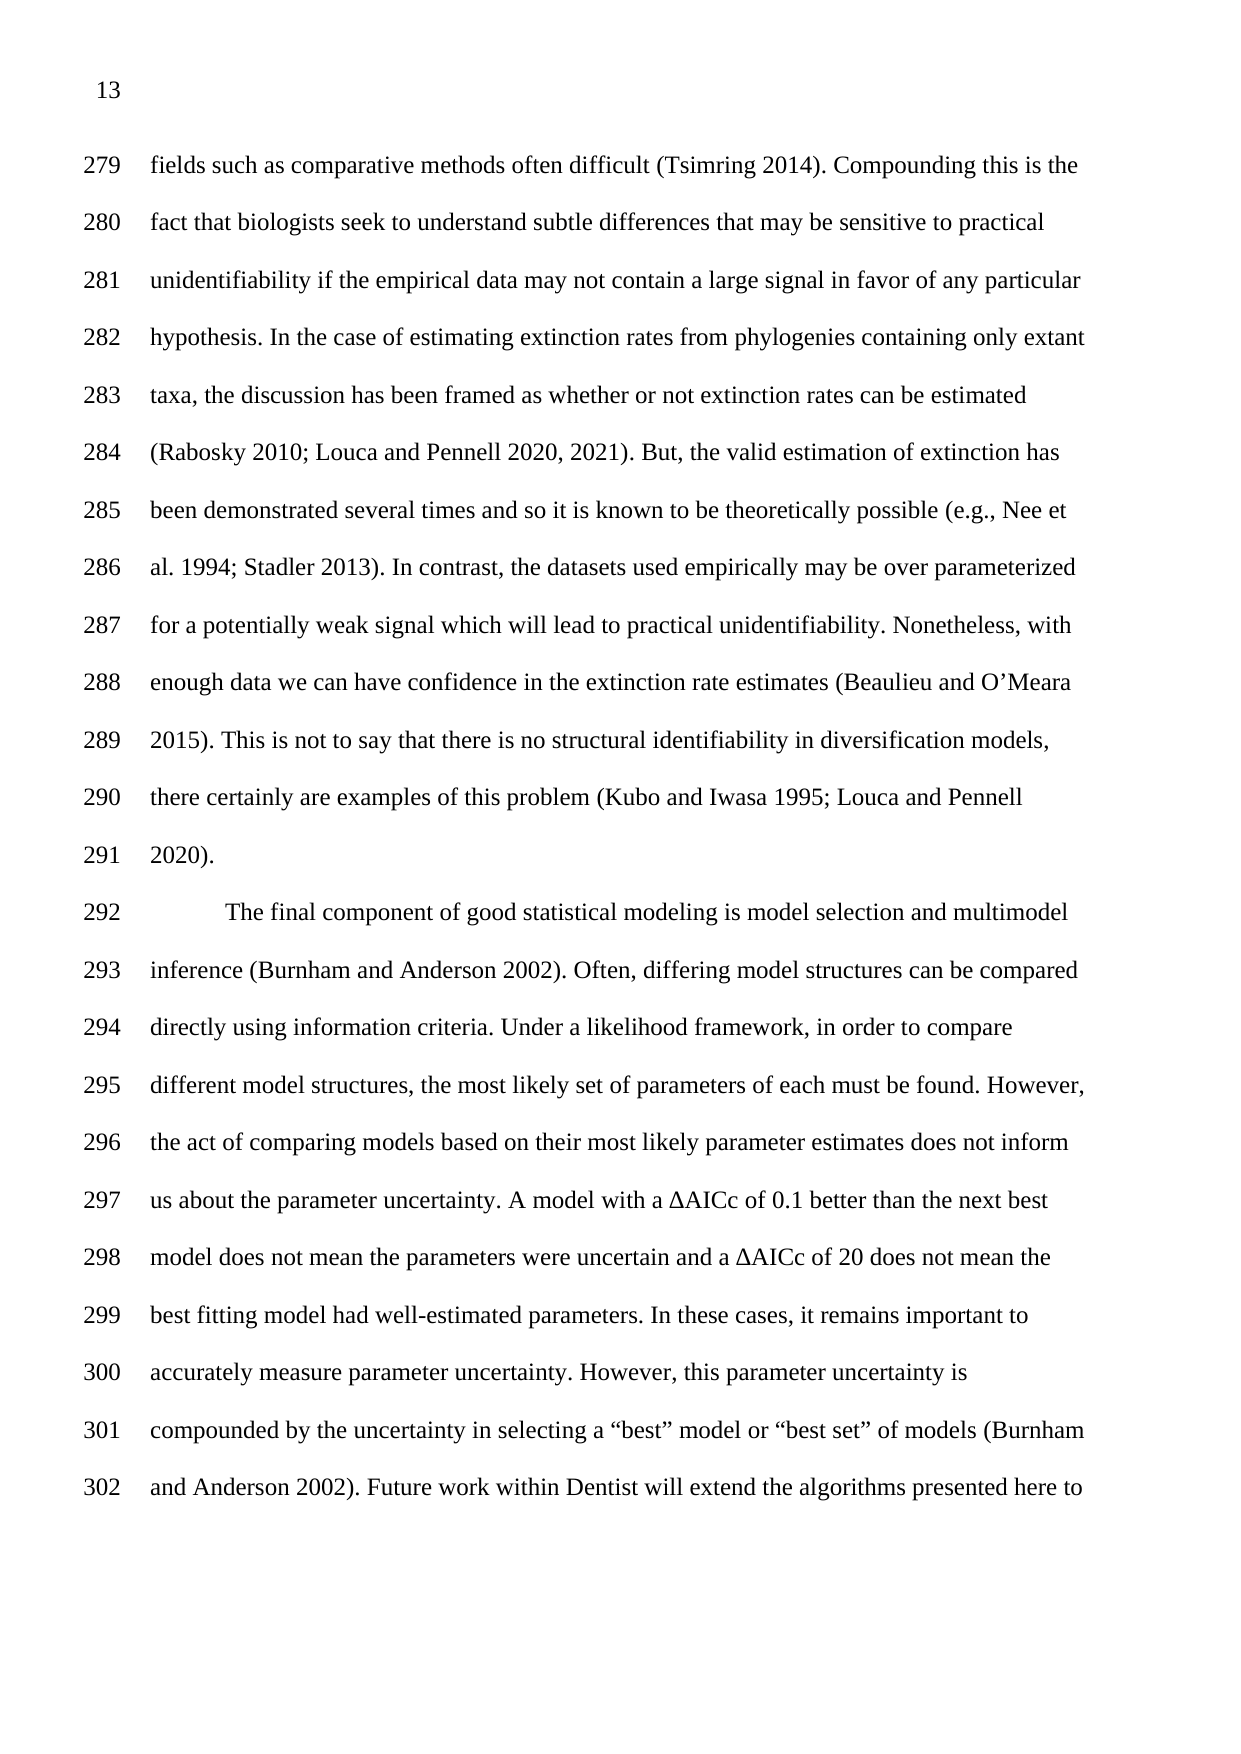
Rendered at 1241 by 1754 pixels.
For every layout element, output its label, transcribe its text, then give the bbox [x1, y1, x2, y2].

text The final component of good statistical modeling is model selection and multimodel inference (Burnham and Anderson 2002). Often, differing model structures can be compared directly using information criteria. Under a likelihood framework, in order to compare different model structures, the most likely set of parameters of each must be found. However, the act of comparing models based on their most likely parameter estimates does not inform us about the parameter uncertainty. A model with a ∆AICc of 0.1 better than the next best model does not mean the parameters were uncertain and a ∆AICc of 20 does not mean the best fitting model had well-estimated parameters. In these cases, it remains important to accurately measure parameter uncertainty. However, this parameter uncertainty is compounded by the uncertainty in selecting a “best” model or “best set” of models (Burnham and Anderson 2002). Future work within Dentist will extend the algorithms presented here to [150, 897, 1090, 1501]
text fields such as comparative methods often difficult (Tsimring 2014). Compounding this is the fact that biologists seek to understand subtle differences that may be sensitive to practical unidentifiability if the empirical data may not contain a large signal in favor of any particular hypothesis. In the case of estimating extinction rates from phylogenies containing only extant taxa, the discussion has been framed as whether or not extinction rates can be estimated (Rabosky 2010; Louca and Pennell 2020, 2021). But, the valid estimation of extinction has been demonstrated several times and so it is known to be theoretically possible (e.g., Nee et al. 1994; Stadler 2013). In contrast, the datasets used empirically may be over parameterized for a potentially weak signal which will lead to practical unidentifiability. Nonetheless, with enough data we can have confidence in the extinction rate estimates (Beaulieu and O’Meara 2015). This is not to say that there is no structural identifiability in diversification models, there certainly are examples of this problem (Kubo and Iwasa 1995; Louca and Pennell 2020). [150, 150, 1090, 869]
